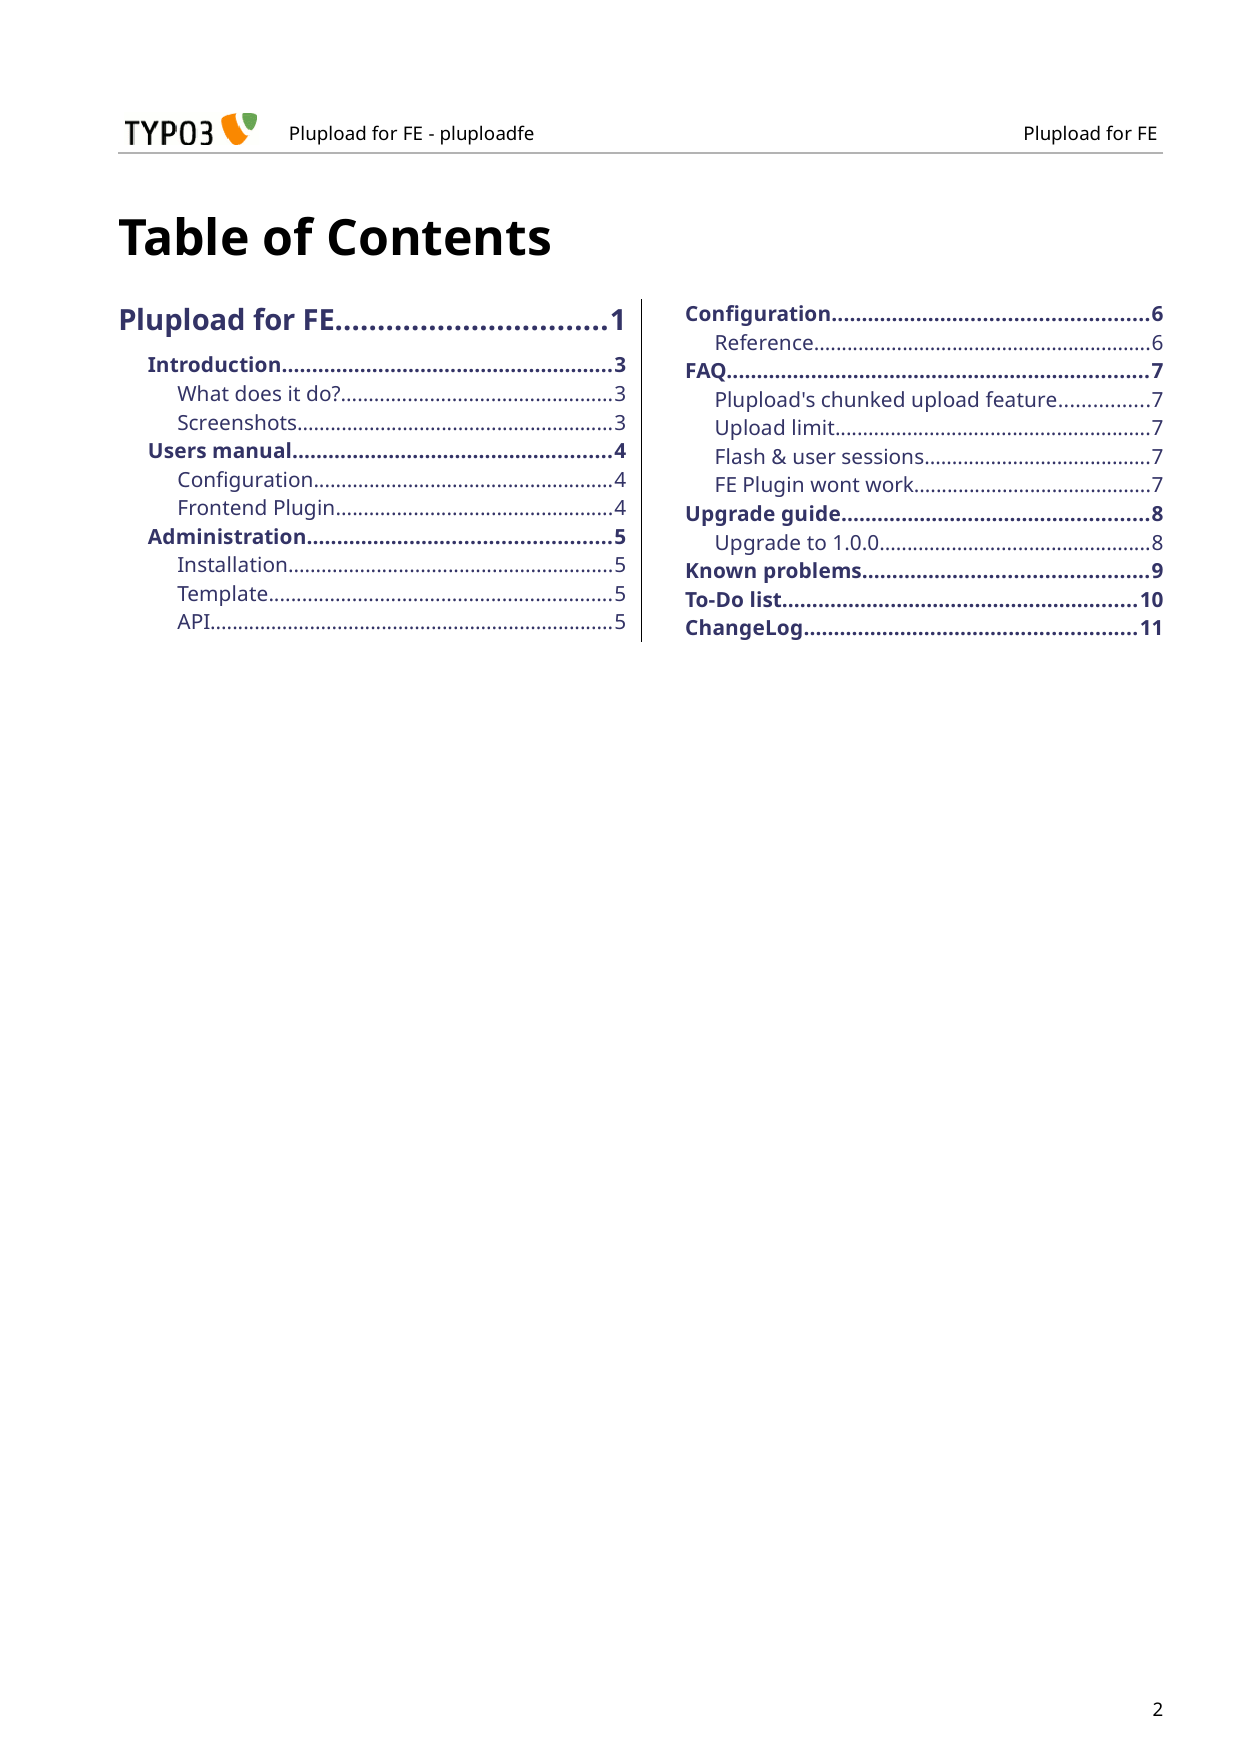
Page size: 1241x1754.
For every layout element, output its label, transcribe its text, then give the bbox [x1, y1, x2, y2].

text Upload limit 7 [714, 413, 1163, 442]
text Administration 5 [148, 522, 626, 550]
text Flash & user sessions 7 [714, 442, 1163, 470]
text Users manual 4 [148, 436, 626, 464]
text ChangeLog 11 [685, 613, 1163, 642]
text Plupload for FE 1 [118, 299, 626, 338]
text Upgrade to 1.0.0 8 [714, 527, 1163, 556]
text Upgrade guide 8 [685, 499, 1163, 527]
text Reference 6 [714, 328, 1163, 356]
text Plupload's chunked upload feature 7 [714, 385, 1163, 413]
text Known problems 9 [685, 556, 1163, 584]
text Template 5 [177, 579, 626, 607]
text Configuration 4 [177, 464, 626, 493]
text Frontend Plugin 4 [177, 493, 626, 522]
text Introduction 3 [148, 350, 626, 379]
text FAQ 7 [685, 356, 1163, 385]
text What does it do? 3 [177, 379, 626, 407]
text Installation 5 [177, 550, 626, 579]
text To-Do list 10 [685, 584, 1163, 613]
text Configuration 6 [685, 299, 1163, 328]
subtitle Table of Contents [118, 202, 1163, 269]
picture [124, 112, 260, 145]
text FE Plugin wont work 7 [714, 470, 1163, 499]
text Screenshots 3 [177, 407, 626, 436]
text API 5 [177, 607, 626, 636]
